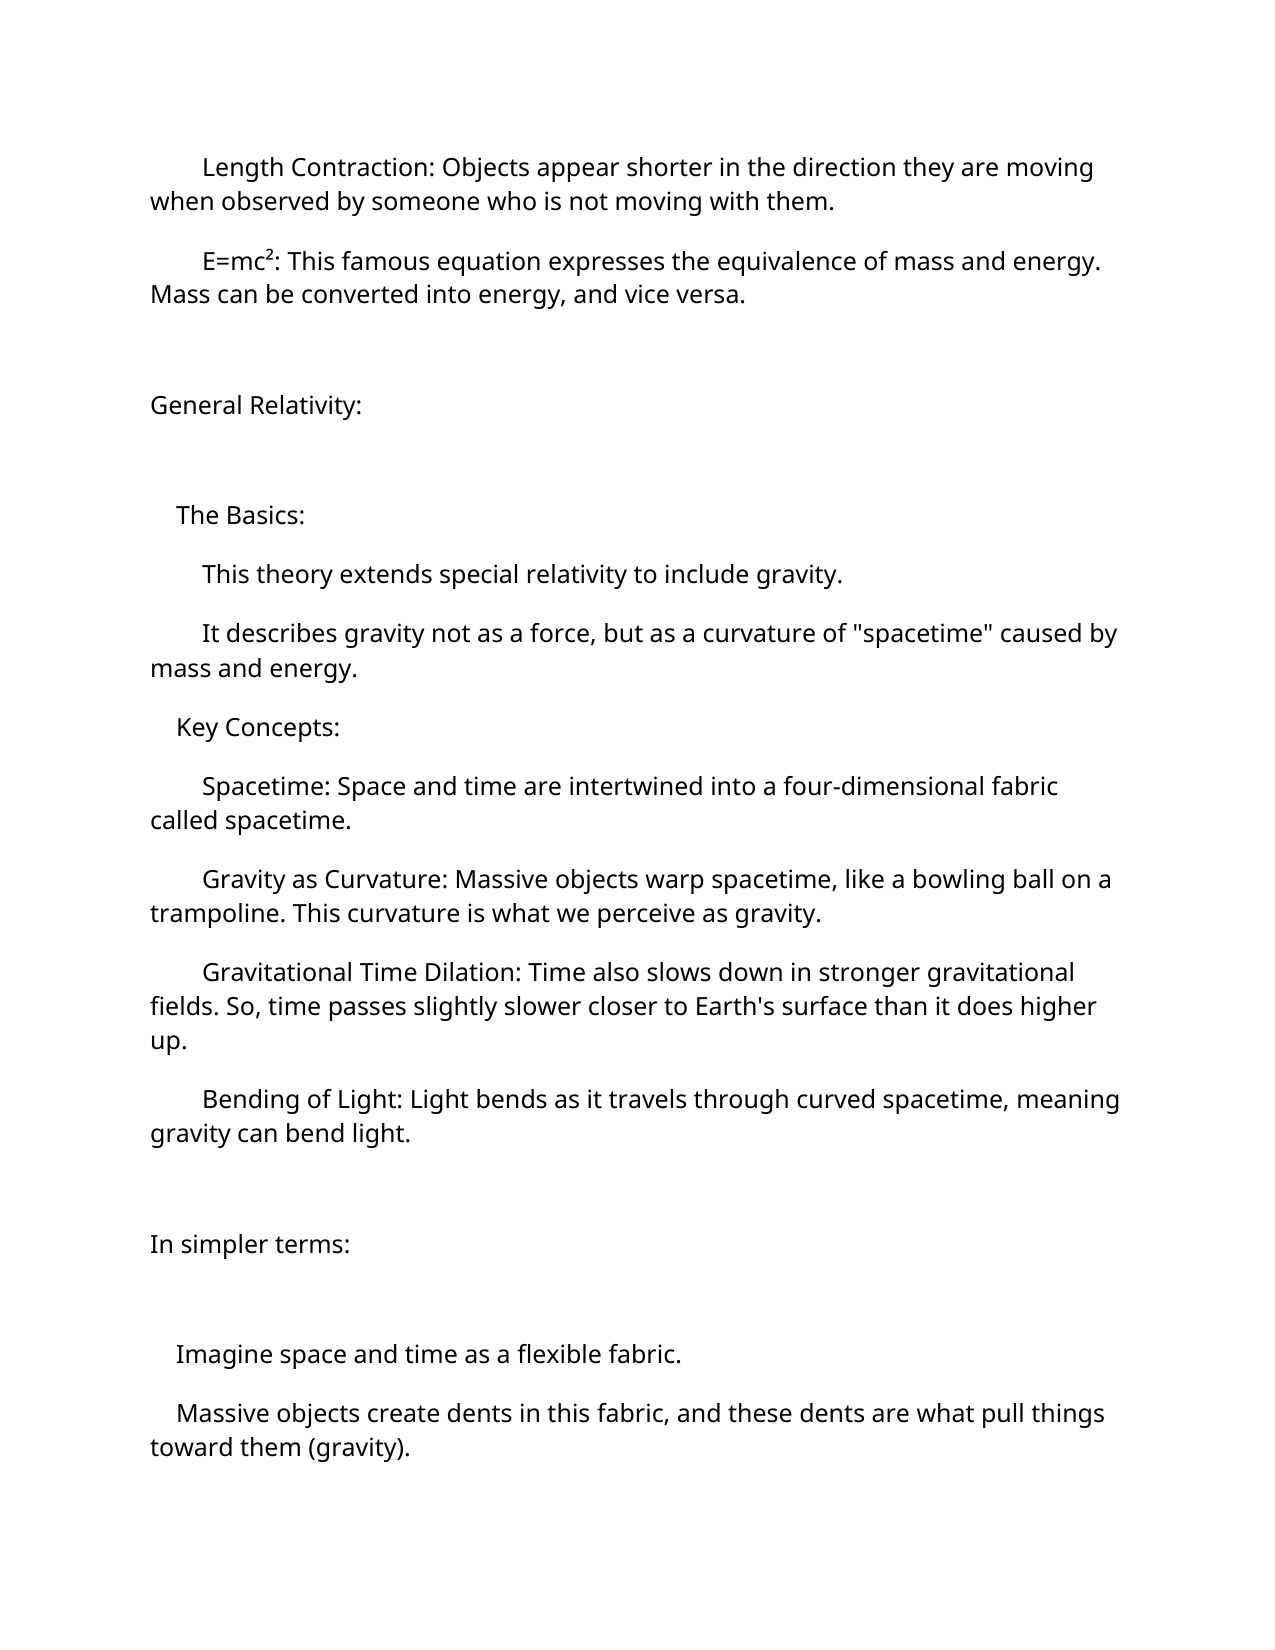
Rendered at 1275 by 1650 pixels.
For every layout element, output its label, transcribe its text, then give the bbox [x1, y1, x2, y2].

text Massive objects create dents in this fabric, and these dents are what pull things toward them (gravity). [150, 1396, 1125, 1464]
text Spacetime: Space and time are intertwined into a four-dimensional fabric called spacetime. [150, 768, 1125, 836]
text Length Contraction: Objects appear shorter in the direction they are moving when observed by someone who is not moving with them. [150, 150, 1125, 218]
text It describes gravity not as a force, but as a curvature of "spacetime" caused by mass and energy. [150, 616, 1125, 684]
text In simpler terms: [150, 1226, 1125, 1260]
text General Relativity: [150, 388, 1125, 422]
text Imagine space and time as a flexible fabric. [150, 1337, 1125, 1371]
text This theory extends special relativity to include gravity. [150, 557, 1125, 591]
text Gravity as Curvature: Massive objects warp spacetime, like a bowling ball on a trampoline. This curvature is what we perceive as gravity. [150, 861, 1125, 929]
text Bending of Light: Light bends as it travels through curved spacetime, meaning gravity can bend light. [150, 1082, 1125, 1150]
text Key Concepts: [150, 709, 1125, 743]
text E=mc²: This famous equation expresses the equivalence of mass and energy. Mass can be converted into energy, and vice versa. [150, 243, 1125, 311]
text Gravitational Time Dilation: Time also slows down in stronger gravitational fields. So, time passes slightly slower closer to Earth's surface than it does higher up. [150, 954, 1125, 1057]
text The Basics: [150, 498, 1125, 532]
